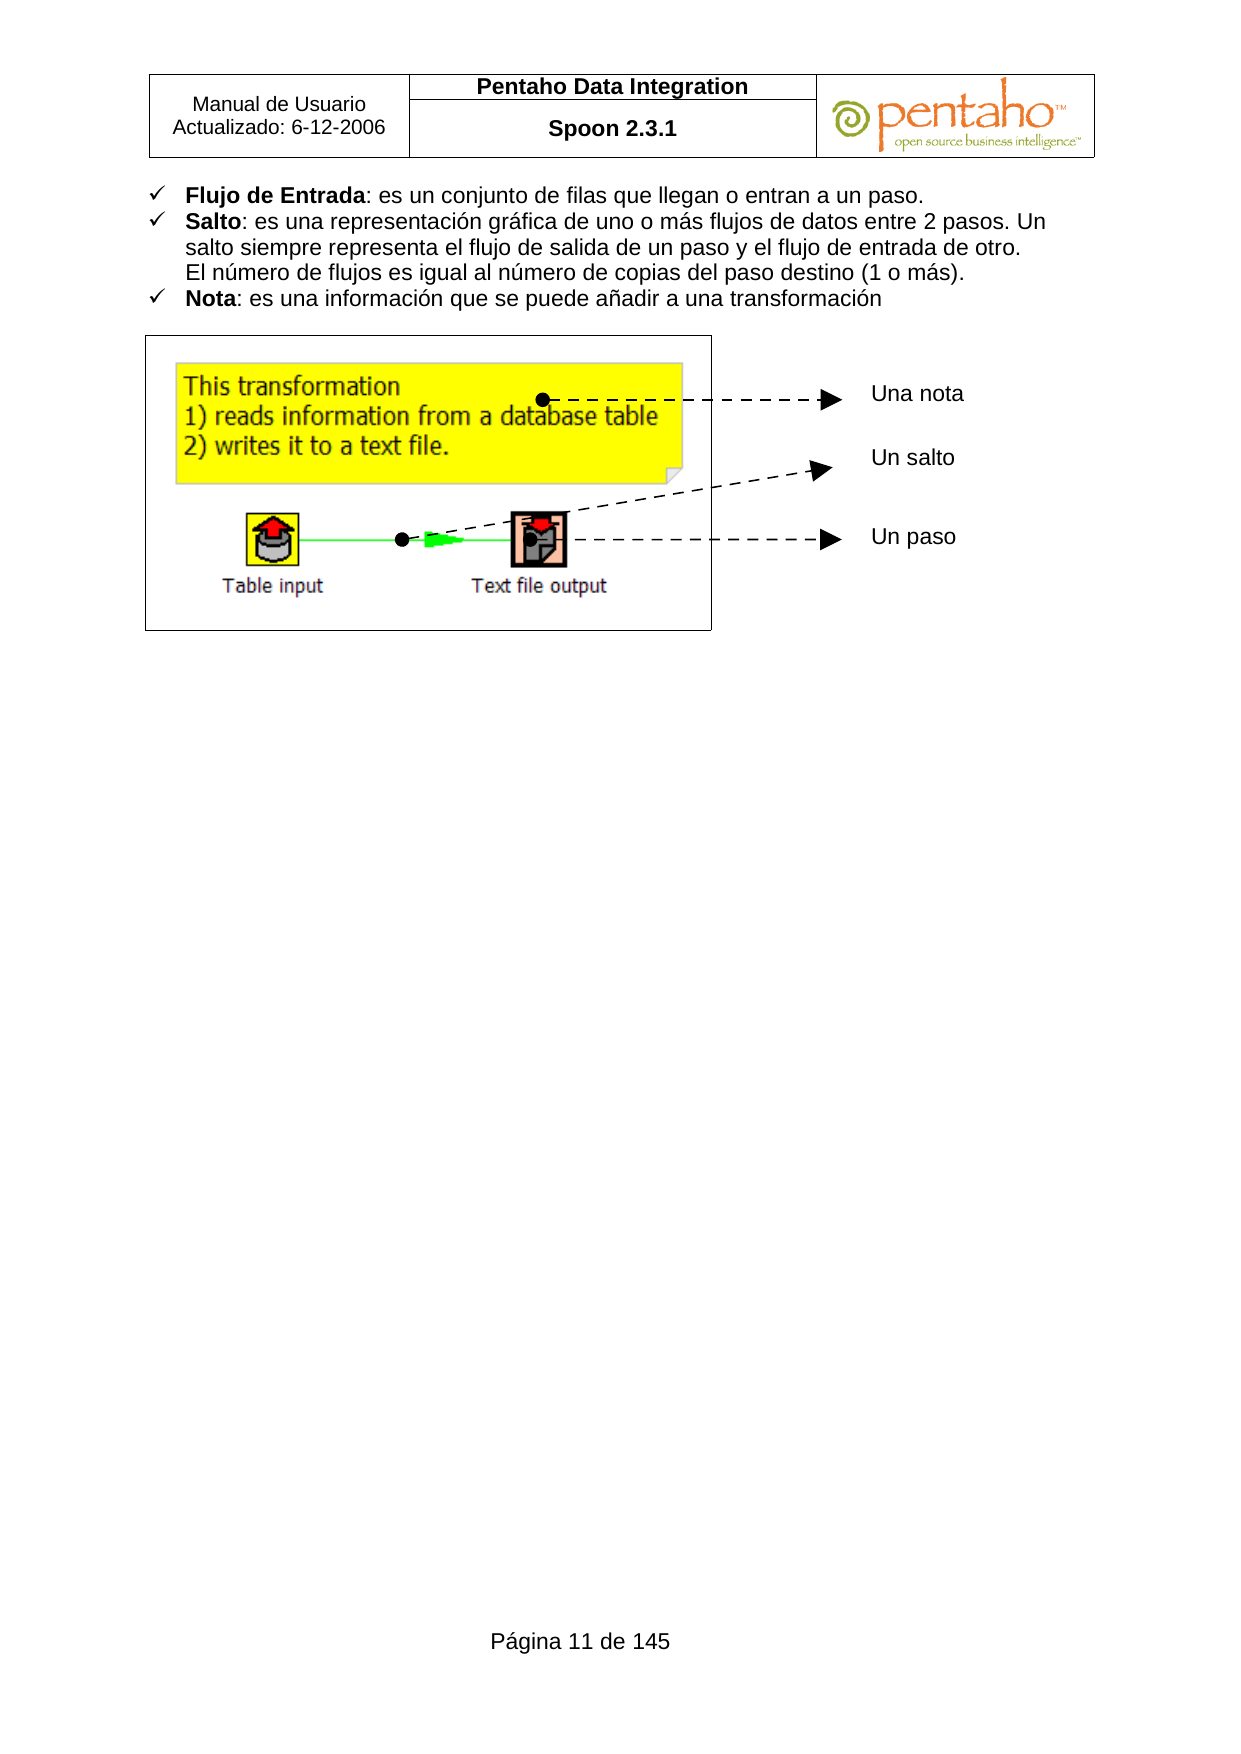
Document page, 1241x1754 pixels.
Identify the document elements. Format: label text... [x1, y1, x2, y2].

list Nota: es una información que se puede añadir a una transformación [148, 285, 1092, 311]
text Una nota [871, 380, 1062, 406]
list Salto: es una representación gráfica de uno o más flujos de datos entre 2 pasos. Un salto siempre representa el flujo de salida de un paso y el flujo de entrada de otro. [148, 208, 1092, 260]
text Un paso [871, 523, 1062, 549]
list Flujo de Entrada: es un conjunto de filas que llegan o entran a un paso. [148, 183, 1092, 208]
picture [147, 336, 710, 629]
text Un salto [871, 444, 1062, 470]
text El número de flujos es igual al número de copias del paso destino (1 o más). [185, 260, 1092, 285]
